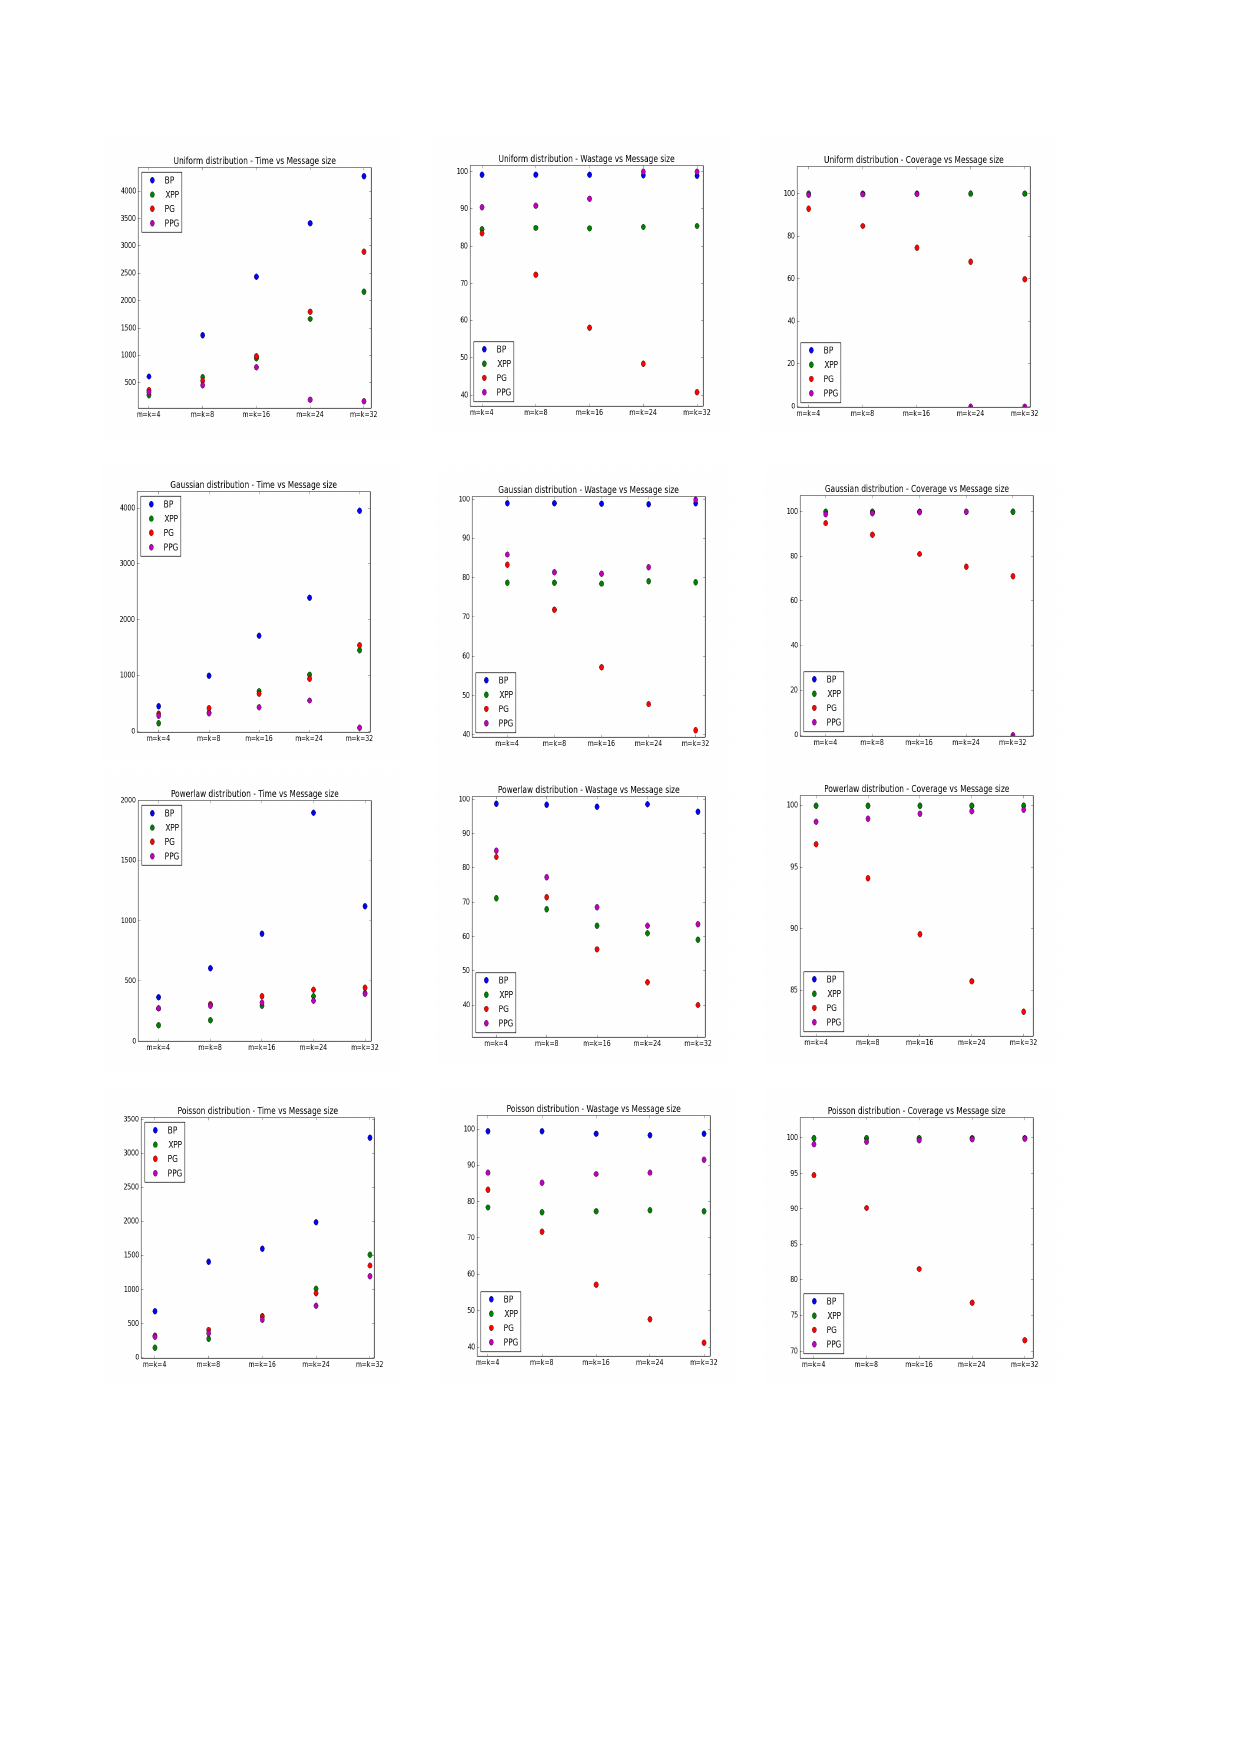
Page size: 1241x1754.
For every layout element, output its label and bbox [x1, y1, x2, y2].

picture [439, 1086, 740, 1386]
picture [434, 466, 734, 1067]
picture [759, 136, 1060, 437]
picture [103, 1087, 404, 1388]
picture [100, 770, 401, 1071]
picture [100, 137, 400, 438]
picture [99, 461, 400, 762]
picture [762, 1087, 1063, 1388]
picture [762, 465, 1063, 1066]
picture [432, 135, 733, 436]
